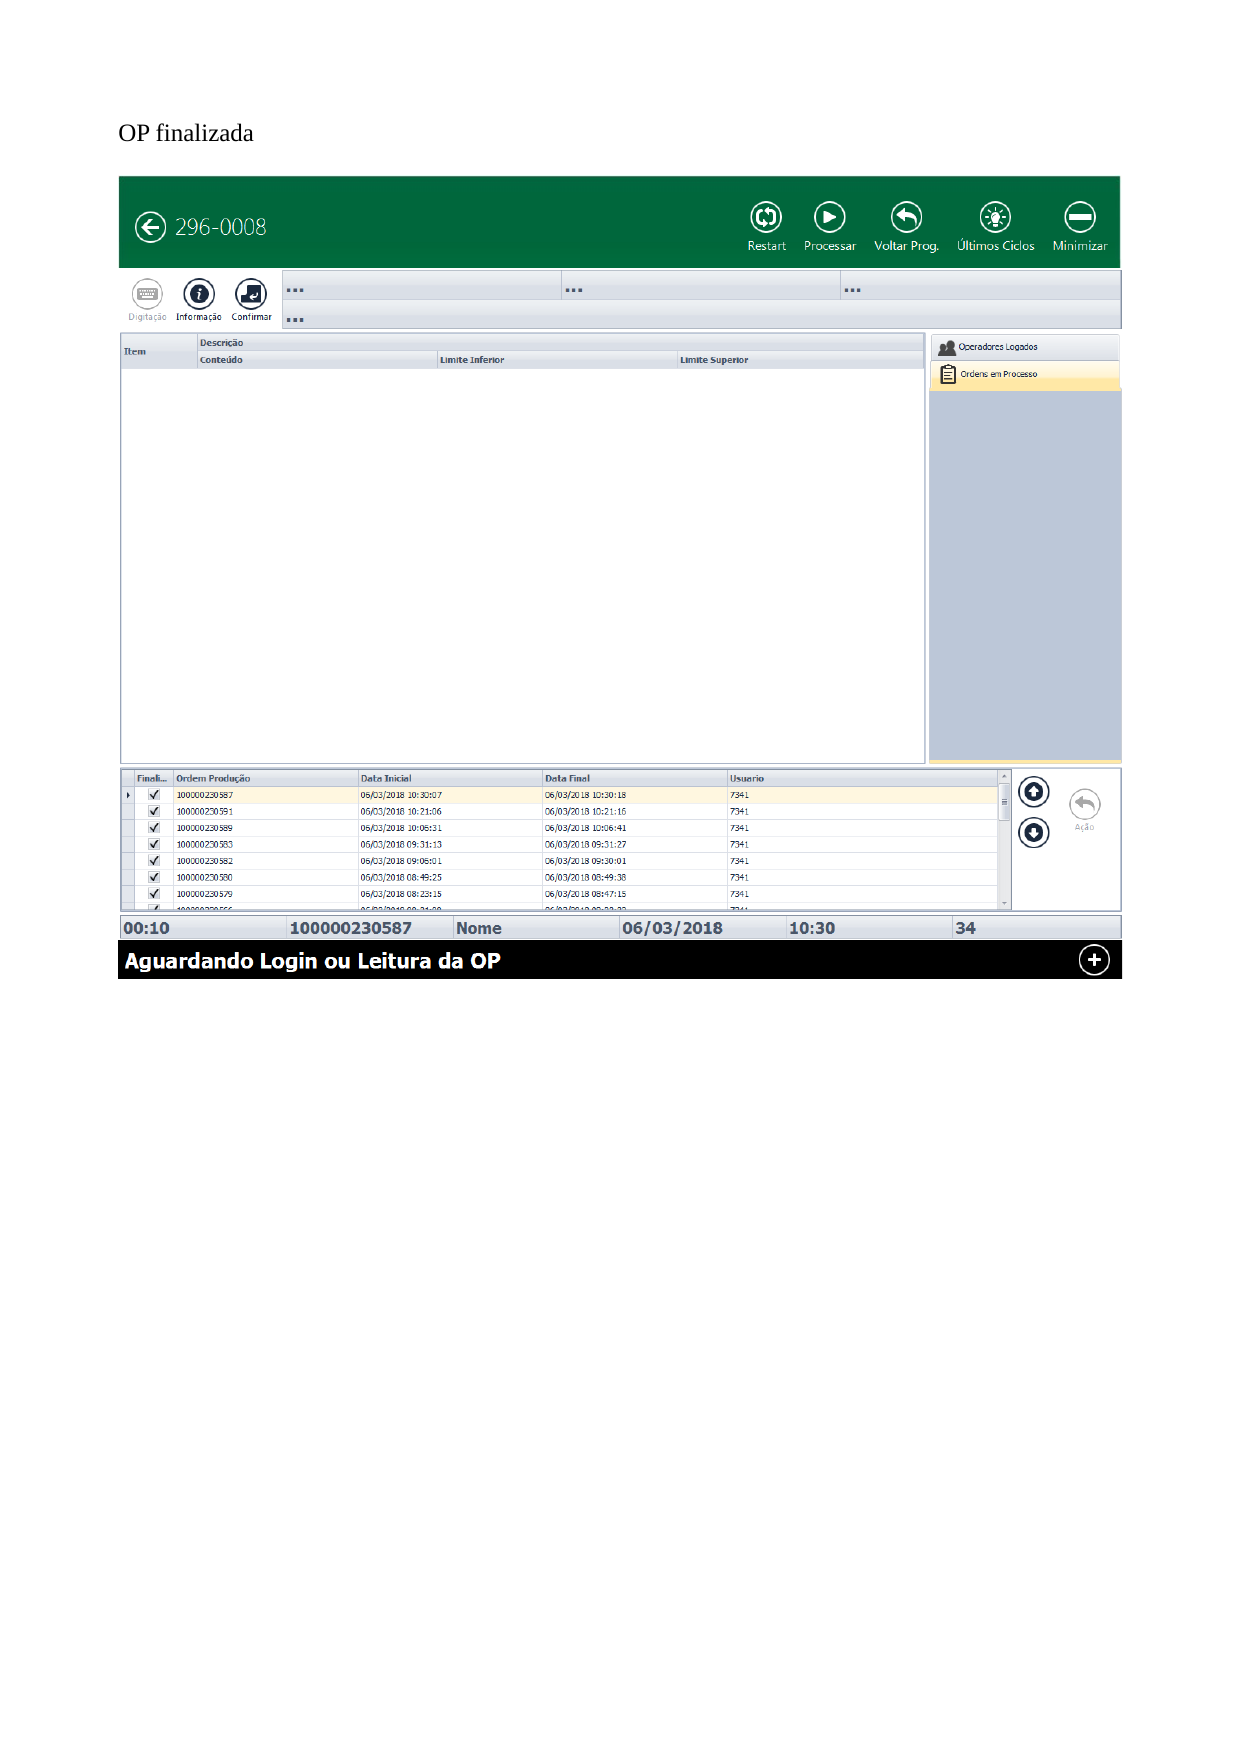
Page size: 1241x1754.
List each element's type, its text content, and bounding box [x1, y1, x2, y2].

picture [118, 175, 1123, 979]
text OP finalizada [118, 118, 1122, 147]
